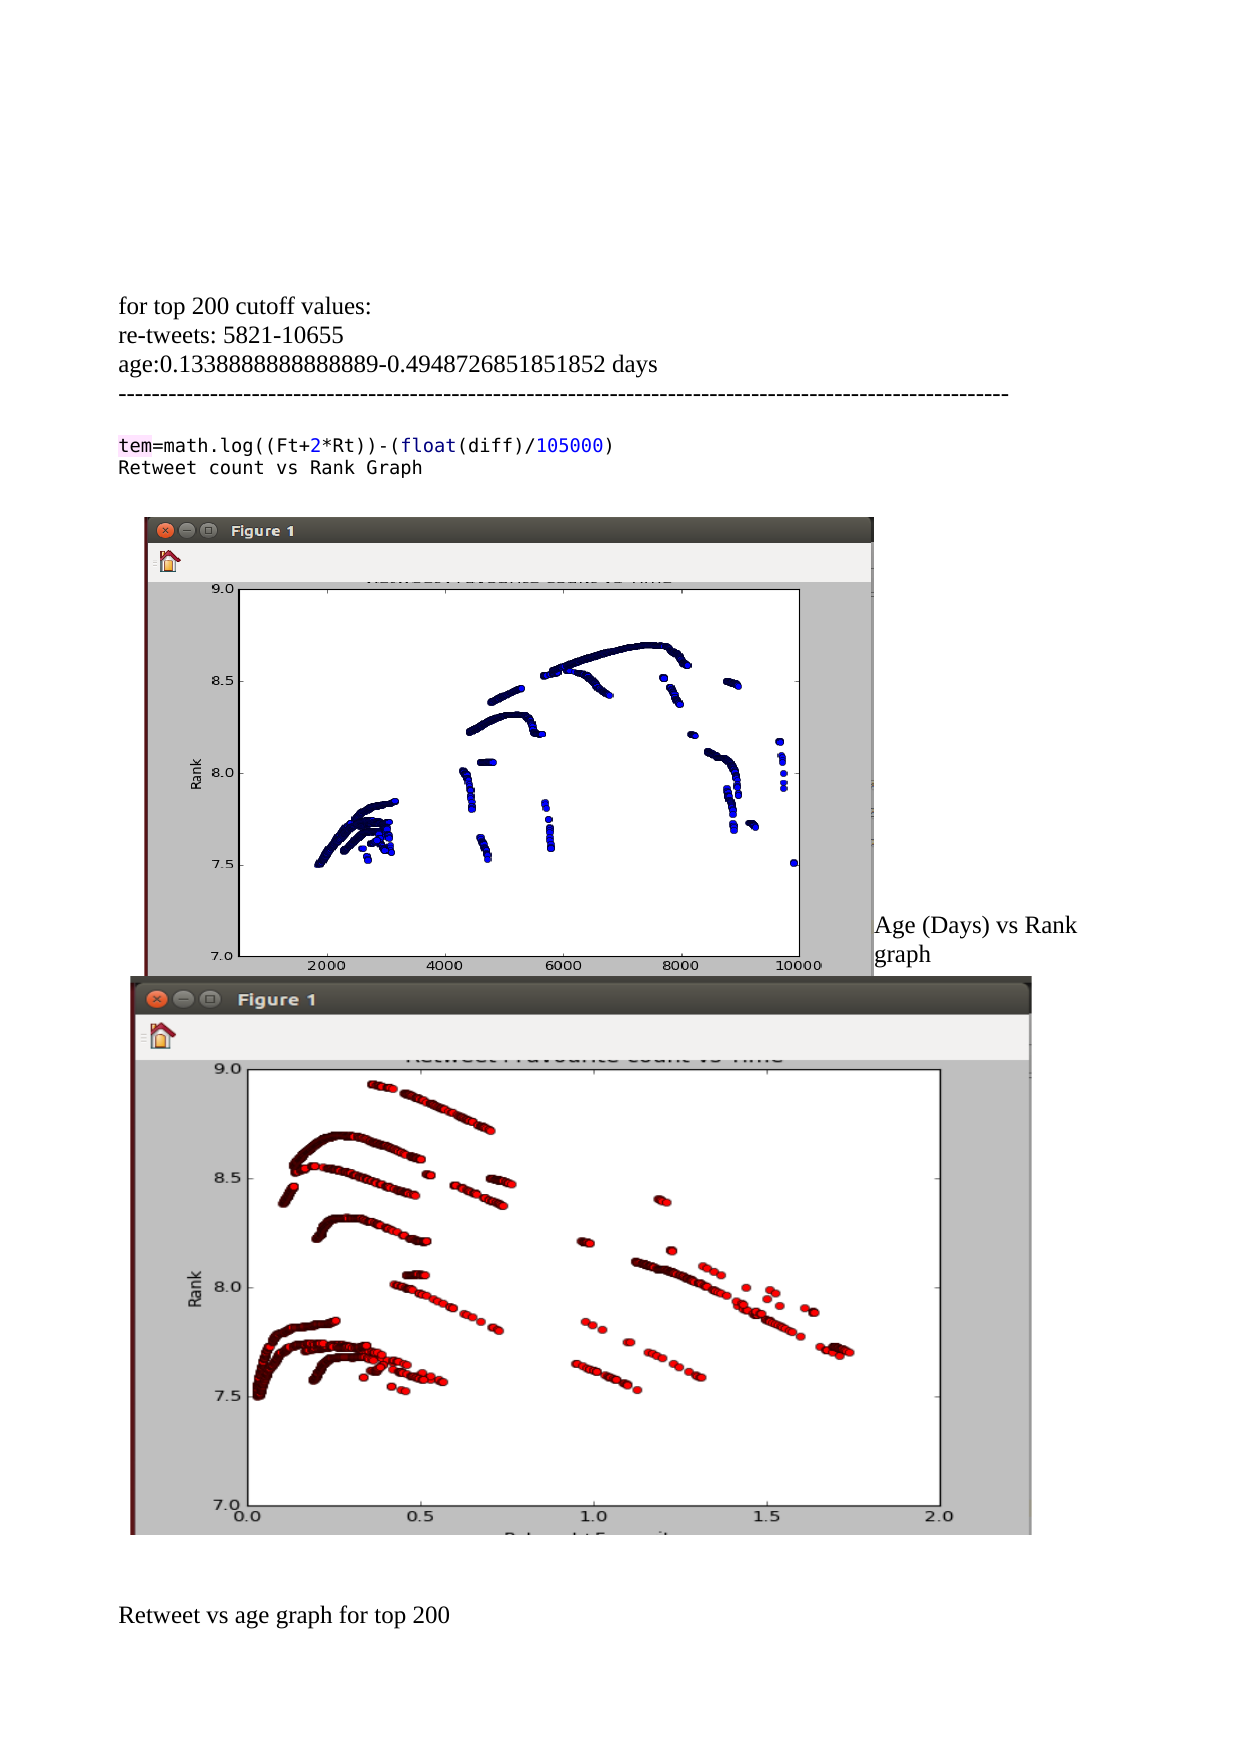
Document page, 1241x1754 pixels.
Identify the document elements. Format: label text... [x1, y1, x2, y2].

text re-tweets: 5821-10655 [118, 320, 1122, 349]
text [118, 910, 144, 968]
text tem=math.log((Ft+2*Rt))-(float(diff)/105000) [118, 435, 1122, 457]
text Retweet vs age graph for top 200 [118, 1600, 1122, 1629]
text Retweet count vs Rank Graph [118, 457, 1122, 479]
text for top 200 cutoff values: [118, 291, 1122, 320]
picture [130, 517, 1032, 1535]
text age:0.1338888888888889-0.4948726851851852 days [118, 349, 1122, 378]
text Age (Days) vs Rank graph [874, 910, 1122, 968]
text ----------------------------------------------------------------------------------------------------------- [118, 378, 1122, 406]
